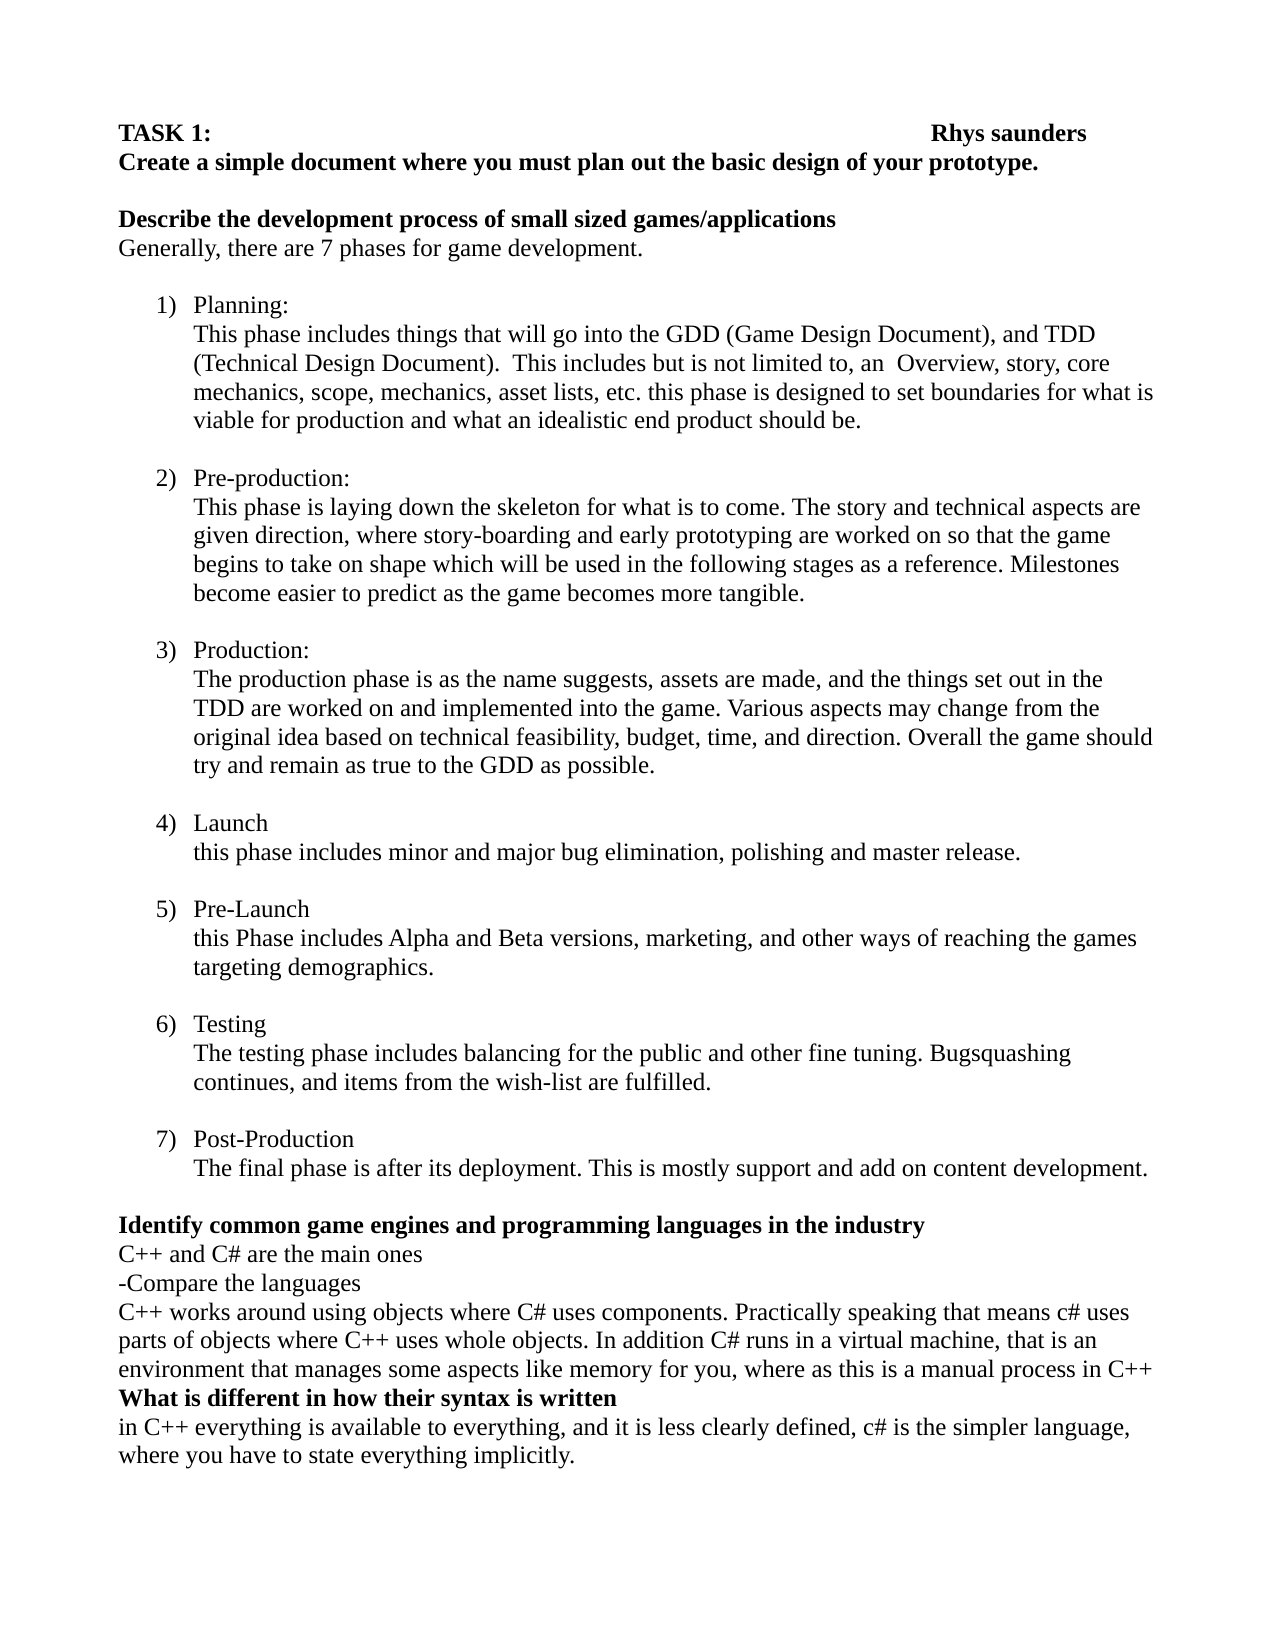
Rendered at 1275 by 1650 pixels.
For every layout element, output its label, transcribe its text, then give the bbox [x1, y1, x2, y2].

text in C++ everything is available to everything, and it is less clearly defined, c# is the simpler language, where you have to state everything implicitly. [118, 1412, 1157, 1498]
text Identify common game engines and programming languages in the industry [118, 1211, 1157, 1239]
list Production: The production phase is as the name suggests, assets are made, and the things set out in the TDD are worked on and implemented into the game. Various aspects may change from the original idea based on technical feasibility, budget, time, and direction. Overall the game should try and remain as true to the GDD as possible. [156, 636, 1157, 808]
text What is different in how their syntax is written [118, 1383, 1157, 1412]
text Describe the development process of small sized games/applications [118, 176, 1157, 233]
list Post-Production The final phase is after its deployment. This is mostly support and add on content development. [156, 1124, 1157, 1182]
list Pre-Launch this Phase includes Alpha and Beta versions, marketing, and other ways of reaching the games targeting demographics. [156, 894, 1157, 1009]
text Generally, there are 7 phases for game development. [118, 233, 1157, 262]
text C++ works around using objects where C# uses components. Practically speaking that means c# uses parts of objects where C++ uses whole objects. In addition C# runs in a virtual machine, that is an environment that manages some aspects like memory for you, where as this is a manual process in C++ [118, 1297, 1157, 1383]
text C++ and C# are the main ones [118, 1239, 1157, 1268]
text TASK 1: Rhys saunders [118, 118, 1157, 147]
list Planning: This phase includes things that will go into the GDD (Game Design Document), and TDD (Technical Design Document). This includes but is not limited to, an Overview, story, core mechanics, scope, mechanics, asset lists, etc. this phase is designed to set boundaries for what is viable for production and what an idealistic end product should be. [156, 291, 1157, 463]
text -Compare the languages [118, 1268, 1157, 1297]
list Testing­ The testing phase includes balancing for the public and other fine tuning. Bugsquashing continues, and items from the wish-list are fulfilled. [156, 1009, 1157, 1096]
list Pre-production: This phase is laying down the skeleton for what is to come. The story and technical aspects are given direction, where story-boarding and early prototyping are worked on so that the game begins to take on shape which will be used in the following stages as a reference. Milestones become easier to predict as the game becomes more tangible. [156, 463, 1157, 636]
text Create a simple document where you must plan out the basic design of your prototype. [118, 147, 1157, 176]
list Launch this phase includes minor and major bug elimination, polishing and master release. [156, 808, 1157, 894]
